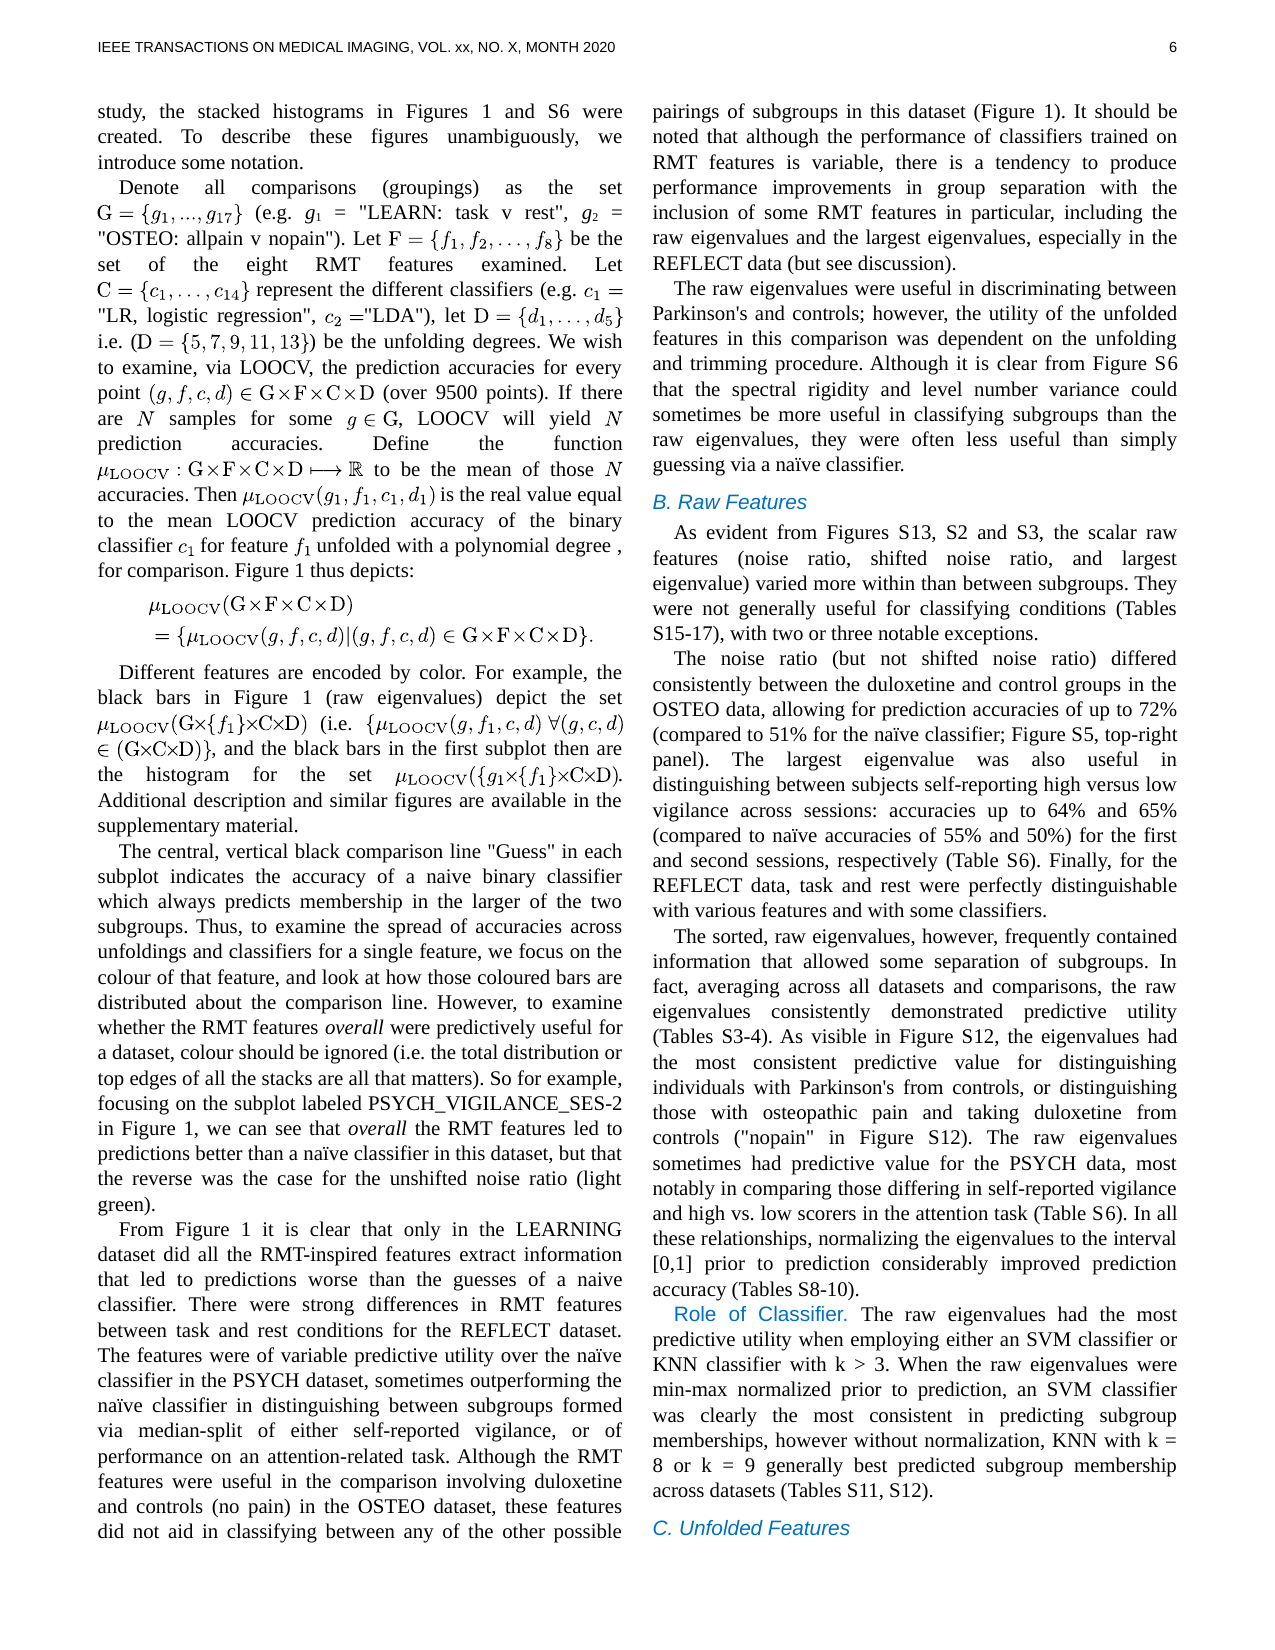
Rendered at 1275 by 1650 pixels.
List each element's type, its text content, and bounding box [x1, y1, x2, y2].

subtitle B. Raw Features [652, 490, 1178, 514]
text The raw eigenvalues were useful in discriminating between Parkinson's and controls; however, the utility of the unfolded features in this comparison was dependent on the unfolding and trimming procedure. Although it is clear from Figure S6 that the spectral rigidity and level number variance could sometimes be more useful in classifying subgroups than the raw eigenvalues, they were often less useful than simply guessing via a naïve classifier. [652, 276, 1178, 476]
subtitle C. Unfolded Features [652, 1516, 1178, 1540]
text The noise ratio (but not shifted noise ratio) differed consistently between the duloxetine and control groups in the OSTEO data, allowing for prediction accuracies of up to 72% (compared to 51% for the naïve classifier; Figure S5, top-right panel). The largest eigenvalue was also useful in distinguishing between subjects self-reporting high versus low vigilance across sessions: accuracies up to 64% and 65% (compared to naïve accuracies of 55% and 50%) for the first and second sessions, respectively (Table S6). Finally, for the REFLECT data, task and rest were perfectly distinguishable with various features and with some classifiers. [652, 646, 1178, 922]
text The central, vertical black comparison line "Guess" in each subplot indicates the accuracy of a naive binary classifier which always predicts membership in the larger of the two subgroups. Thus, to examine the spread of accuracies across unfoldings and classifiers for a single feature, we focus on the colour of that feature, and look at how those coloured bars are distributed about the comparison line. However, to examine whether the RMT features overall were predictively useful for a dataset, colour should be ignored (i.e. the total distribution or top edges of all the stacks are all that matters). So for example, focusing on the subplot labeled PSYCH_VIGILANCE_SES-2 in Figure 1, we can see that overall the RMT features led to predictions better than a naïve classifier in this dataset, but that the reverse was the case for the unshifted noise ratio (light green). [97, 839, 623, 1216]
text As evident from Figures S13, S2 and S3, the scalar raw features (noise ratio, shifted noise ratio, and largest eigenvalue) varied more within than between subgroups. They were not generally useful for classifying conditions (Tables S15-17), with two or three notable exceptions. [652, 520, 1178, 645]
text Role of Classifier. The raw eigenvalues had the most predictive utility when employing either an SVM classifier or KNN classifier with k > 3. When the raw eigenvalues were min-max normalized prior to prediction, an SVM classifier was clearly the most consistent in predicting subgroup memberships, however without normalization, KNN with k = 8 or k = 9 generally best predicted subgroup membership across datasets (Tables S11, S12). [652, 1302, 1178, 1502]
text study, the stacked histograms in Figures 1 and S6 were created. To describe these figures unambiguously, we introduce some notation. [97, 99, 623, 174]
text pairings of subgroups in this dataset (Figure 1). It should be noted that although the performance of classifiers trained on RMT features is variable, there is a tendency to produce performance improvements in group separation with the inclusion of some RMT features in particular, including the raw eigenvalues and the largest eigenvalues, especially in the REFLECT data (but see discussion). [652, 99, 1178, 274]
text Denote all comparisons (groupings) as the set (e.g. g1 = "LEARN: task v rest", g2 = "OSTEO: allpain v nopain"). Let be the set of the eight RMT features examined. Let represent the different classifiers (e.g. "LR, logistic regression", "LDA"), let i.e. ( ) be the unfolding degrees. We wish to examine, via LOOCV, the prediction accuracies for every point (over 9500 points). If there are samples for some , LOOCV will yield prediction accuracies. Define the function to be the mean of those accuracies. Then is the real value equal to the mean LOOCV prediction accuracy of the binary classifier for feature unfolded with a polynomial degree , for comparison. Figure 1 thus depicts: [97, 175, 623, 582]
text From Figure 1 it is clear that only in the LEARNING dataset did all the RMT-inspired features extract information that led to predictions worse than the guesses of a naive classifier. There were strong differences in RMT features between task and rest conditions for the REFLECT dataset. The features were of variable predictive utility over the naïve classifier in the PSYCH dataset, sometimes outperforming the naïve classifier in distinguishing between subgroups formed via median-split of either self-reported vigilance, or of performance on an attention-related task. Although the RMT features were useful in the comparison involving duloxetine and controls (no pain) in the OSTEO dataset, these features did not aid in classifying between any of the other possible [97, 1217, 623, 1543]
text The sorted, raw eigenvalues, however, frequently contained information that allowed some separation of subgroups. In fact, averaging across all datasets and comparisons, the raw eigenvalues consistently demonstrated predictive utility (Tables S3-4). As visible in Figure S12, the eigenvalues had the most consistent predictive value for distinguishing individuals with Parkinson's from controls, or distinguishing those with osteopathic pain and taking duloxetine from controls ("nopain" in Figure S12). The raw eigenvalues sometimes had predictive value for the PSYCH data, most notably in comparing those differing in self-reported vigilance and high vs. low scorers in the attention task (Table S6). In all these relationships, normalizing the eigenvalues to the interval [0,1] prior to prediction considerably improved prediction accuracy (Tables S8-10). [652, 923, 1178, 1301]
text Different features are encoded by color. For example, the black bars in Figure 1 (raw eigenvalues) depict the set (i.e. , and the black bars in the first subplot then are the histogram for the set . Additional description and similar figures are available in the supplementary material. [97, 660, 623, 837]
